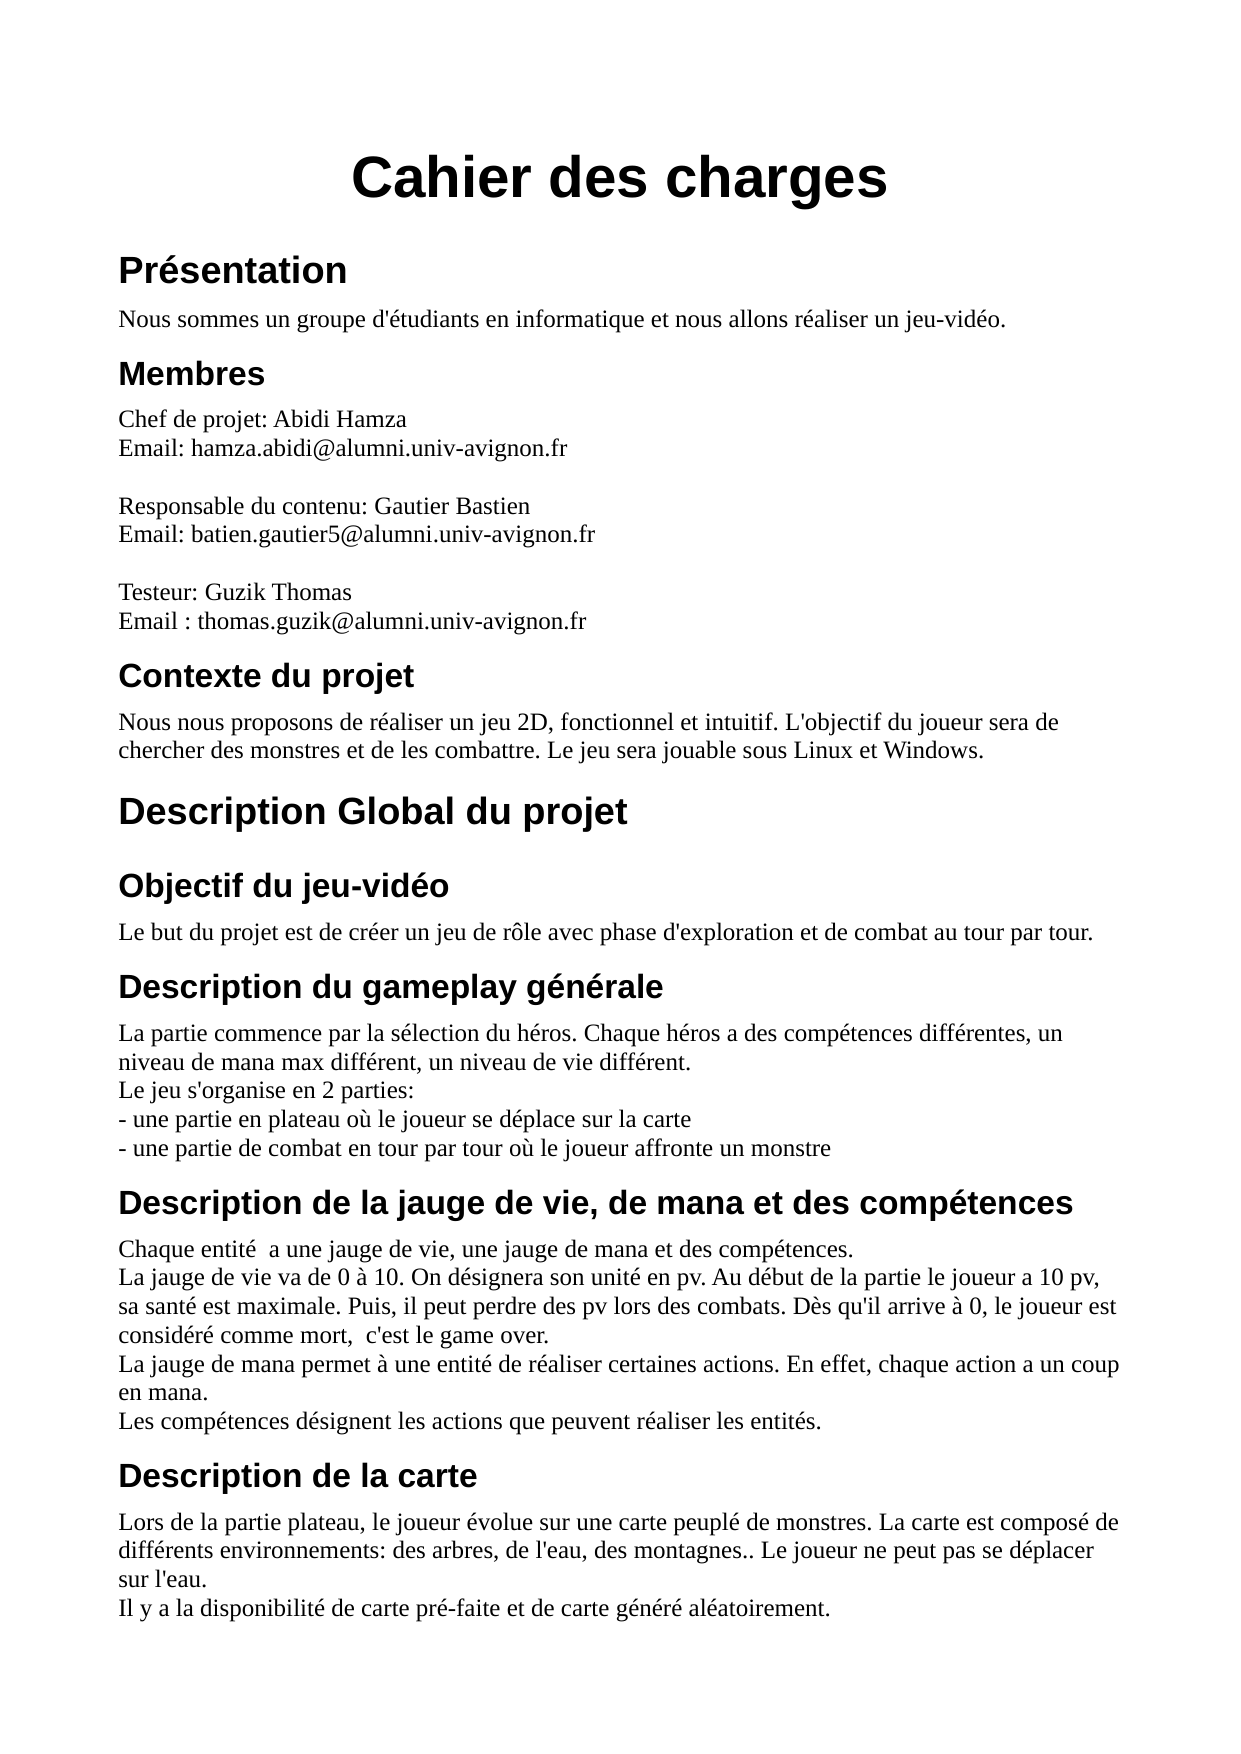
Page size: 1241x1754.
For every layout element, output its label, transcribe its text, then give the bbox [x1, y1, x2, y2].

text Lors de la partie plateau, le joueur évolue sur une carte peuplé de monstres. La carte est composé de différents environnements: des arbres, de l'eau, des montagnes.. Le joueur ne peut pas se déplacer sur l'eau. [118, 1507, 1122, 1593]
subtitle Objectif du jeu-vidéo [118, 866, 1122, 905]
subtitle Description du gameplay générale [118, 967, 1122, 1005]
text Testeur: Guzik Thomas [118, 577, 1122, 606]
text Le but du projet est de créer un jeu de rôle avec phase d'exploration et de combat au tour par tour. [118, 917, 1122, 946]
text - une partie en plateau où le joueur se déplace sur la carte [118, 1104, 1122, 1133]
subtitle Membres [118, 353, 1122, 392]
text Il y a la disponibilité de carte pré-faite et de carte généré aléatoirement. [118, 1593, 1122, 1622]
text La jauge de mana permet à une entité de réaliser certaines actions. En effet, chaque action a un coup en mana. [118, 1349, 1122, 1406]
text Chaque entité a une jauge de vie, une jauge de mana et des compétences. [118, 1234, 1122, 1262]
text Chef de projet: Abidi Hamza [118, 404, 1122, 433]
subtitle Description de la jauge de vie, de mana et des compétences [118, 1182, 1122, 1221]
subtitle Contexte du projet [118, 655, 1122, 694]
text Nous nous proposons de réaliser un jeu 2D, fonctionnel et intuitif. L'objectif du joueur sera de chercher des monstres et de les combattre. Le jeu sera jouable sous Linux et Windows. [118, 707, 1122, 764]
text Email : thomas.guzik@alumni.univ-avignon.fr [118, 606, 1122, 634]
text Responsable du contenu: Gautier Bastien [118, 491, 1122, 519]
text Les compétences désignent les actions que peuvent réaliser les entités. [118, 1406, 1122, 1435]
text Nous sommes un groupe d'étudiants en informatique et nous allons réaliser un jeu-vidéo. [118, 304, 1122, 333]
text Le jeu s'organise en 2 parties: [118, 1075, 1122, 1104]
subtitle Description de la carte [118, 1456, 1122, 1494]
text Email: batien.gautier5@alumni.univ-avignon.fr [118, 519, 1122, 548]
subtitle Description Global du projet [118, 789, 1122, 833]
text - une partie de combat en tour par tour où le joueur affronte un monstre [118, 1133, 1122, 1162]
title Cahier des charges [118, 143, 1122, 210]
text La jauge de vie va de 0 à 10. On désignera son unité en pv. Au début de la partie le joueur a 10 pv, sa santé est maximale. Puis, il peut perdre des pv lors des combats. Dès qu'il arrive à 0, le joueur est considéré comme mort, c'est le game over. [118, 1262, 1122, 1349]
subtitle Présentation [118, 248, 1122, 291]
text Email: hamza.abidi@alumni.univ-avignon.fr [118, 433, 1122, 462]
text La partie commence par la sélection du héros. Chaque héros a des compétences différentes, un niveau de mana max différent, un niveau de vie différent. [118, 1018, 1122, 1075]
